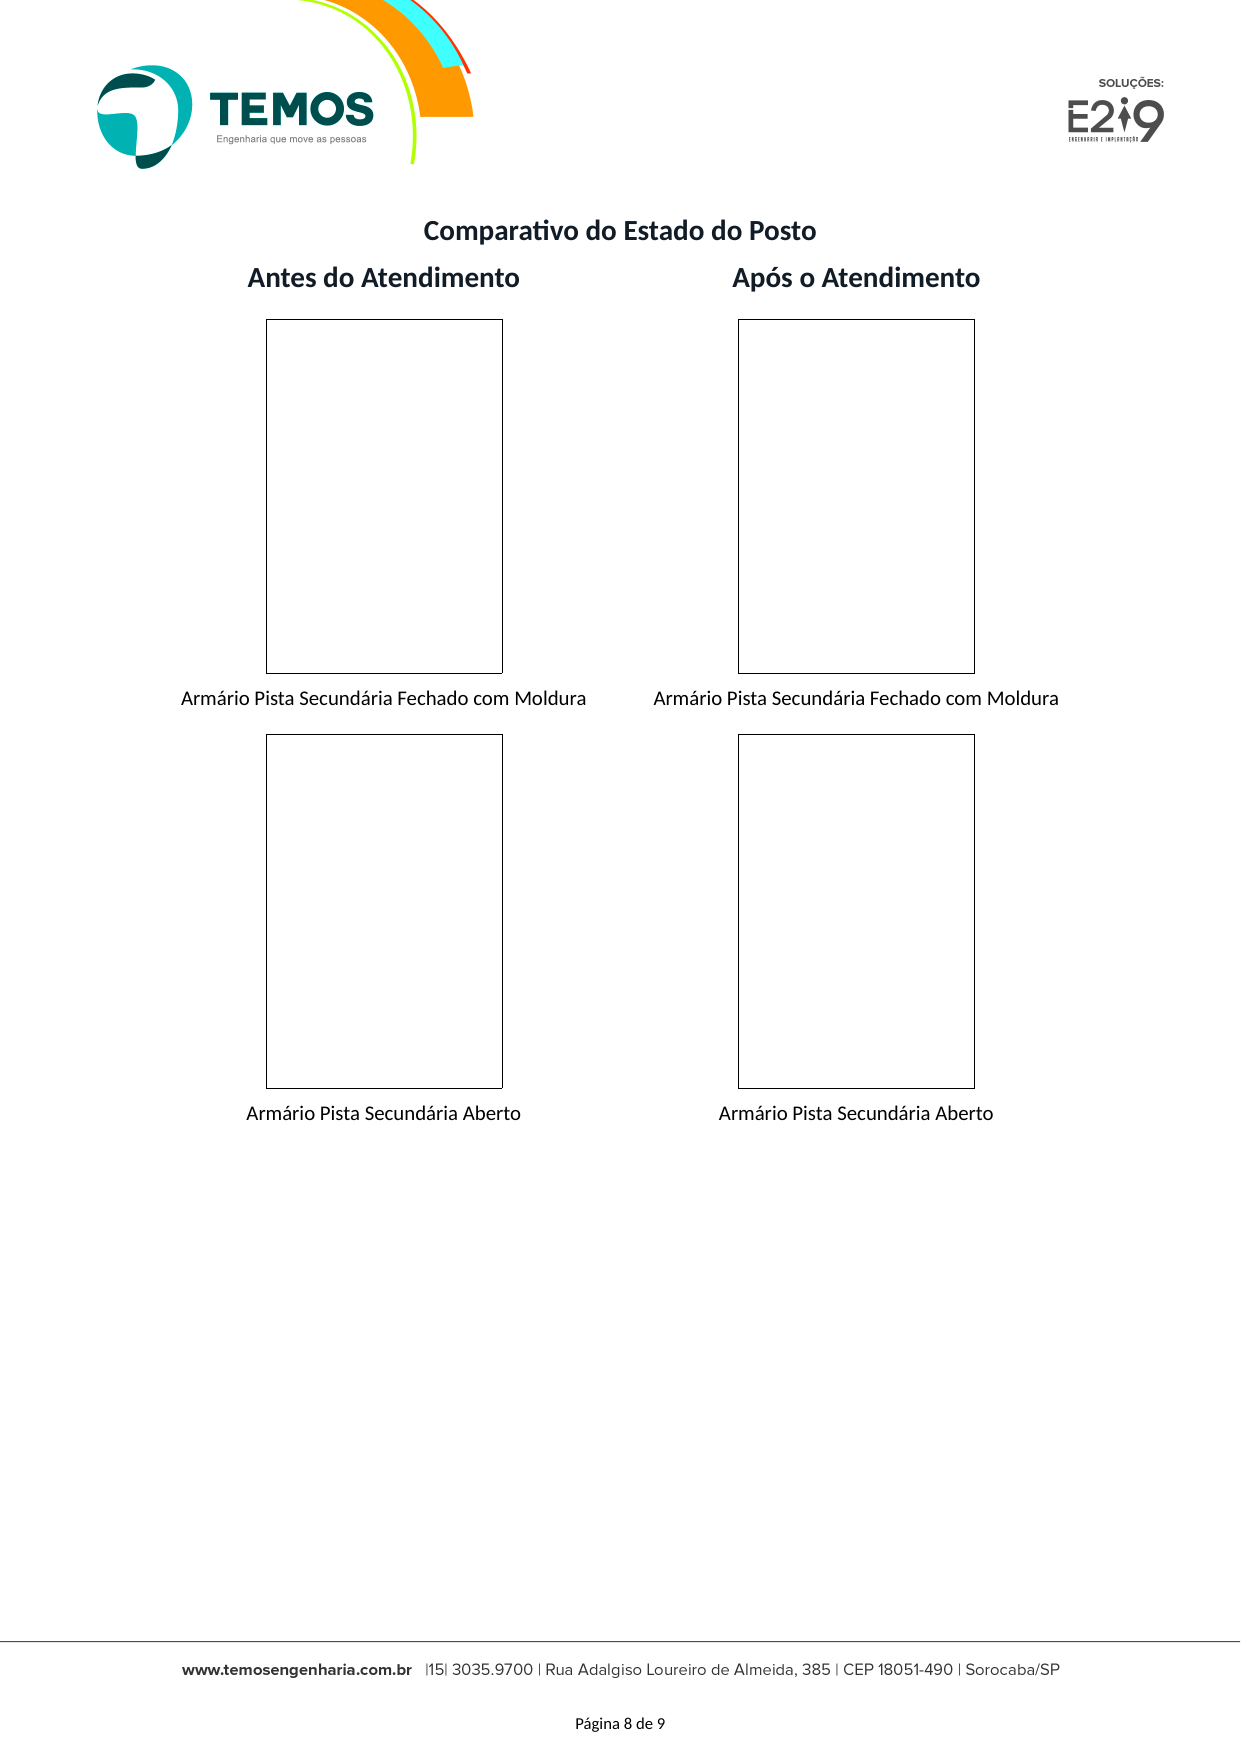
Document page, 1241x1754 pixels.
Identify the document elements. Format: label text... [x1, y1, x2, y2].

picture [0, 0, 1241, 1754]
table_header Comparativo do Estado do Posto [148, 207, 1093, 254]
table_cell Antes do Atendimento [148, 254, 620, 301]
table_cell Armário Pista Secundária Aberto [148, 716, 620, 1130]
table_cell Armário Pista Secundária Fechado com Moldura [148, 301, 620, 716]
table_cell Armário Pista Secundária Aberto [620, 716, 1093, 1130]
table_cell Armário Pista Secundária Fechado com Moldura [620, 301, 1093, 716]
table_cell Após o Atendimento [620, 254, 1093, 301]
